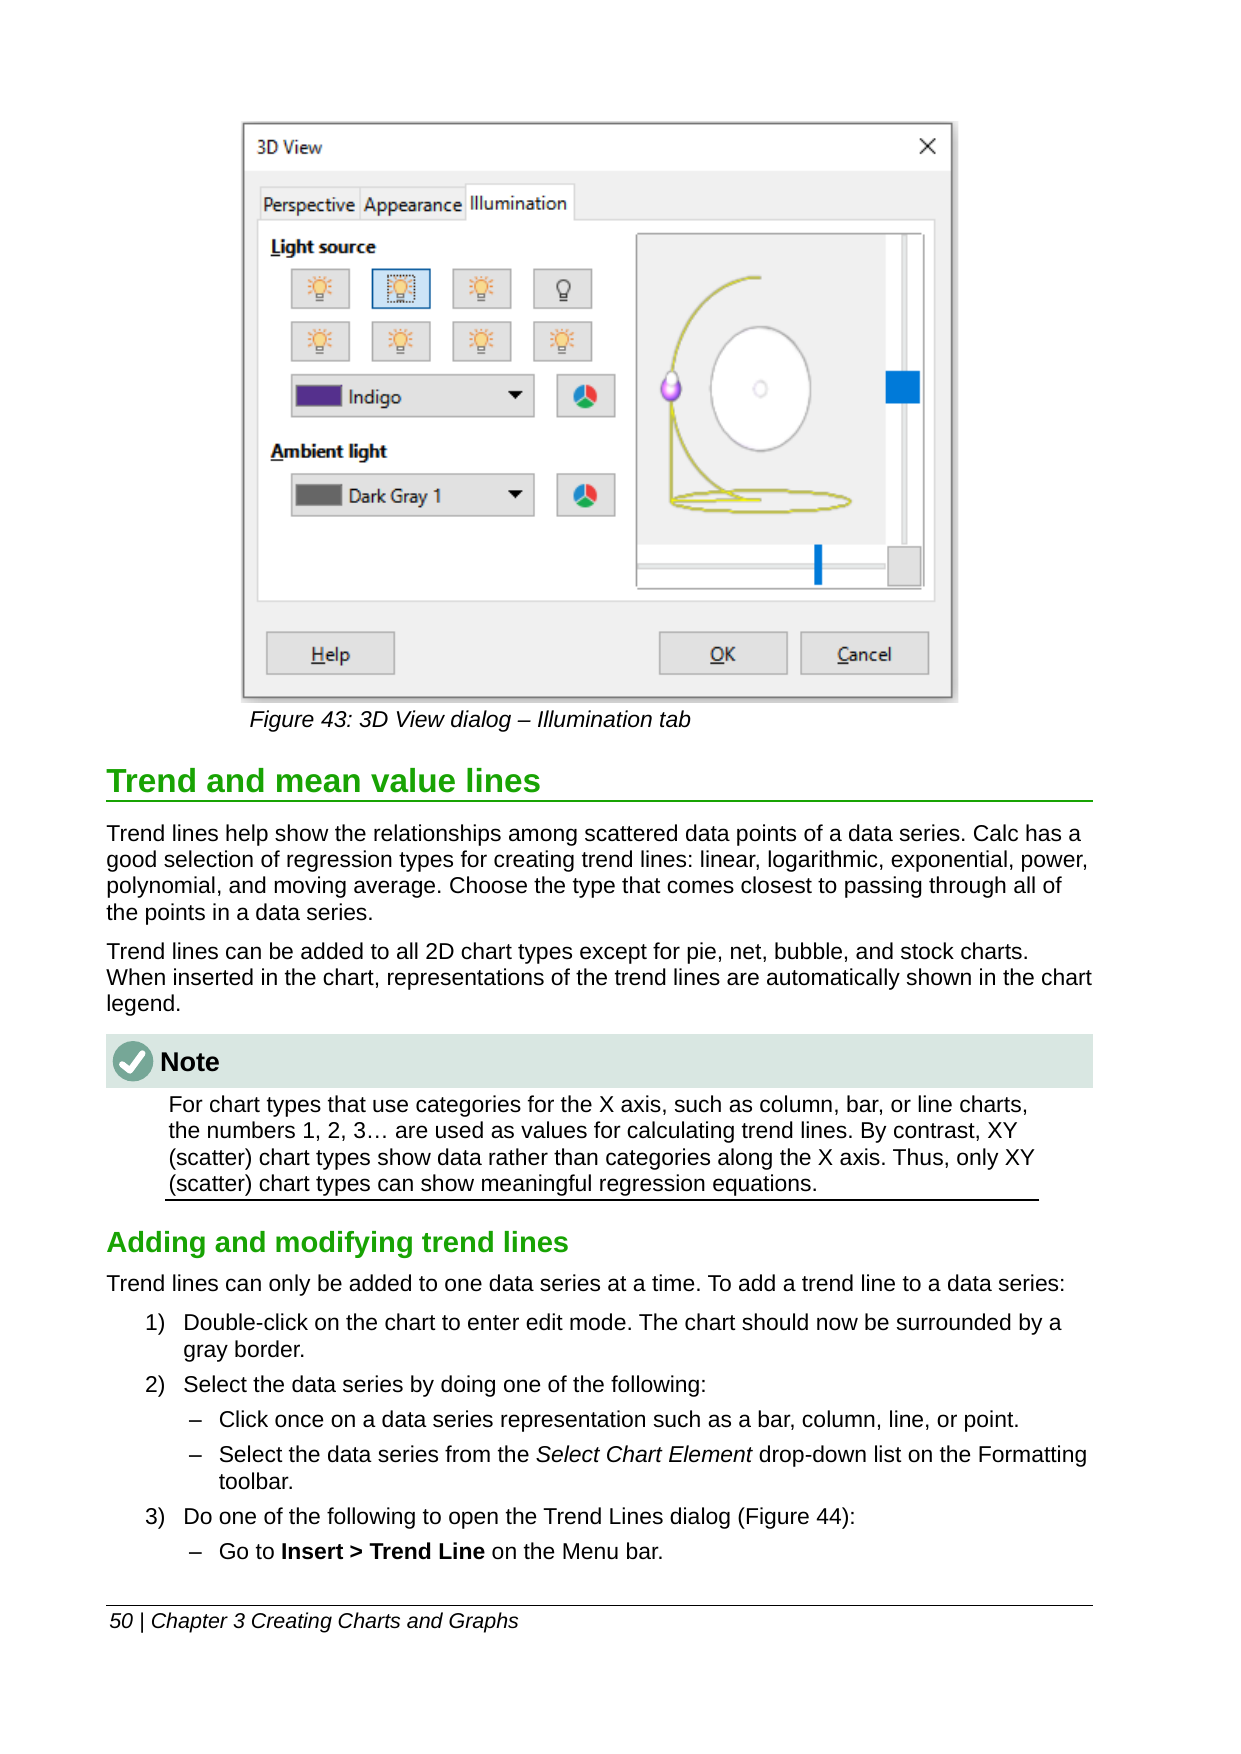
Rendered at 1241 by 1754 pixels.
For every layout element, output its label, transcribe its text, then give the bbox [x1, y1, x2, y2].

text For chart types that use categories for the X axis, such as column, bar, or line charts, the numbers 1, 2, 3… are used as values for calculating trend lines. By contrast, XY (scatter) chart types show data rather than categories along the X axis. Thus, only XY (scatter) chart types can show meaningful regression equations. [165, 1088, 1039, 1199]
text Trend lines help show the relationships among scattered data points of a data series. Calc has a good selection of regression types for creating trend lines: linear, logarithmic, exponential, power, polynomial, and moving average. Choose the type that comes closest to passing through all of the points in a data series. [106, 820, 1093, 925]
picture [240, 121, 959, 703]
subtitle Adding and modifying trend lines [106, 1225, 1093, 1259]
list Click once on a data series representation such as a bar, column, line, or point. [189, 1406, 1093, 1432]
list Select the data series by doing one of the following: [165, 1371, 1093, 1397]
list Select the data series from the Select Chart Element drop-down list on the Formatting toolbar. [189, 1441, 1093, 1494]
text Trend lines can be added to all 2D chart types except for pie, net, bubble, and stock charts. When inserted in the chart, representations of the trend lines are automatically shown in the chart legend. [106, 938, 1093, 1017]
list Go to Insert > Trend Line on the Menu bar. [189, 1538, 1093, 1564]
text Figure 43: 3D View dialog – Illumination tab [238, 118, 961, 732]
subtitle Note [106, 1034, 1093, 1088]
list Do one of the following to open the Trend Lines dialog (Figure 44): [165, 1503, 1093, 1529]
text Trend lines can only be added to one data series at a time. To add a trend line to a data series: [106, 1270, 1093, 1297]
list Double-click on the chart to enter edit mode. The chart should now be surrounded by a gray border. [165, 1309, 1093, 1362]
subtitle Trend and mean value lines [106, 762, 1093, 800]
